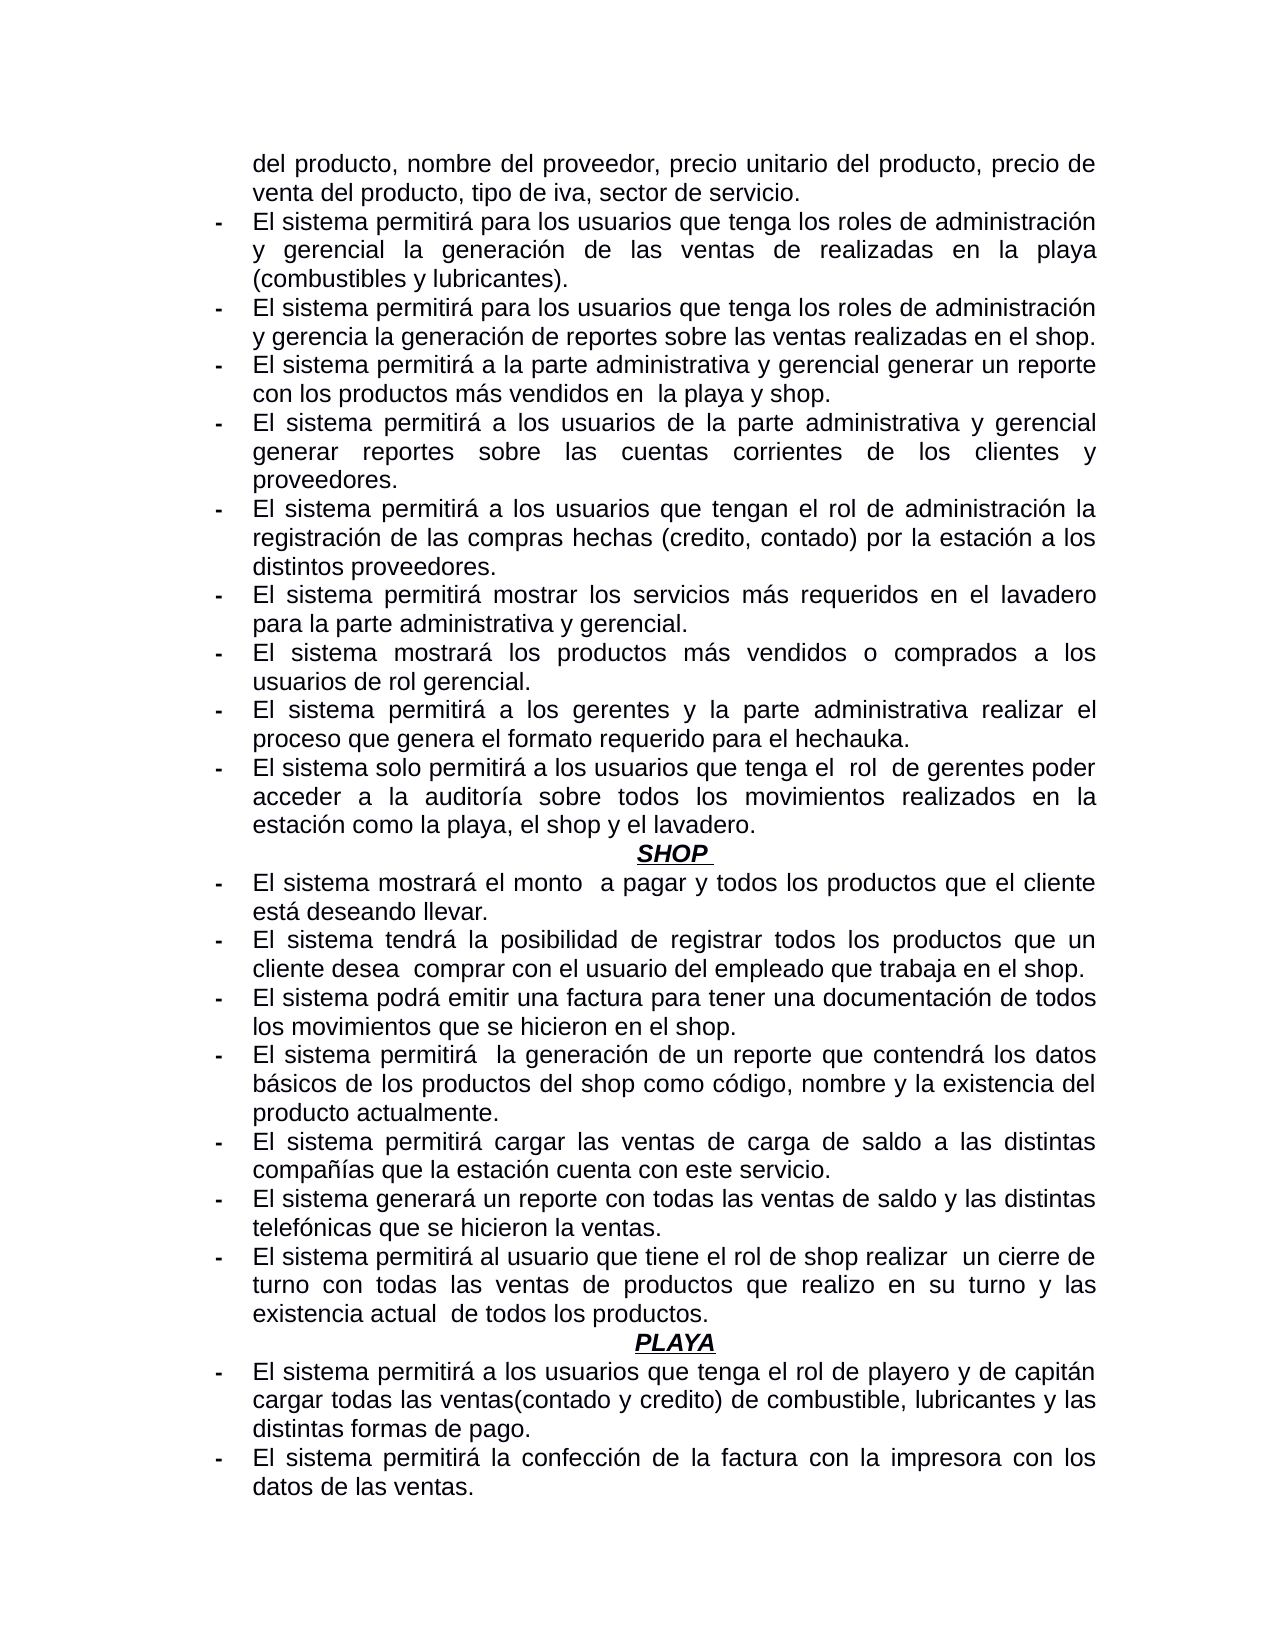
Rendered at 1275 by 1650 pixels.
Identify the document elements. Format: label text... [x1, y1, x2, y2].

list El sistema permitirá la generación de un reporte que contendrá los datos básicos de los productos del shop como código, nombre y la existencia del producto actualmente. [215, 1039, 1098, 1125]
list El sistema mostrará los productos más vendidos o comprados a los usuarios de rol gerencial. [215, 636, 1098, 694]
list El sistema tendrá la posibilidad de registrar todos los productos que un cliente desea comprar con el usuario del empleado que trabaja en el shop. [215, 924, 1098, 981]
list El sistema permitirá al usuario que tiene el rol de shop realizar un cierre de turno con todas las ventas de productos que realizo en su turno y las existencia actual de todos los productos. [215, 1240, 1098, 1326]
list El sistema permitirá la confección de la factura con la impresora con los datos de las ventas. [215, 1441, 1098, 1500]
list PLAYA [215, 1326, 1098, 1355]
list El sistema permitirá a los gerentes y la parte administrativa realizar el proceso que genera el formato requerido para el hechauka. [215, 694, 1098, 751]
list El sistema solo permitirá a los usuarios que tenga el rol de gerentes poder acceder a la auditoría sobre todos los movimientos realizados en la estación como la playa, el shop y el lavadero. [215, 751, 1098, 838]
list El sistema permitirá a la parte administrativa y gerencial generar un reporte con los productos más vendidos en la playa y shop. [215, 349, 1098, 406]
list El sistema permitirá a los usuarios que tengan el rol de administración la registración de las compras hechas (credito, contado) por la estación a los distintos proveedores. [215, 493, 1098, 579]
list El sistema permitirá para los usuarios que tenga los roles de administración y gerencial la generación de las ventas de realizadas en la playa (combustibles y lubricantes). [215, 205, 1098, 291]
list El sistema permitirá mostrar los servicios más requeridos en el lavadero para la parte administrativa y gerencial. [215, 579, 1098, 636]
list El sistema mostrará el monto a pagar y todos los productos que el cliente está deseando llevar. [215, 866, 1098, 924]
list El sistema permitirá a los usuarios que tenga el rol de playero y de capitán cargar todas las ventas(contado y credito) de combustible, lubricantes y las distintas formas de pago. [215, 1355, 1098, 1441]
list del producto, nombre del proveedor, precio unitario del producto, precio de venta del producto, tipo de iva, sector de servicio. [215, 149, 1098, 205]
list El sistema podrá emitir una factura para tener una documentación de todos los movimientos que se hicieron en el shop. [215, 981, 1098, 1039]
list El sistema permitirá para los usuarios que tenga los roles de administración y gerencia la generación de reportes sobre las ventas realizadas en el shop. [215, 291, 1098, 349]
list El sistema permitirá cargar las ventas de carga de saldo a las distintas compañías que la estación cuenta con este servicio. [215, 1125, 1098, 1183]
list SHOP [215, 838, 1098, 866]
list El sistema permitirá a los usuarios de la parte administrativa y gerencial generar reportes sobre las cuentas corrientes de los clientes y proveedores. [215, 406, 1098, 493]
list El sistema generará un reporte con todas las ventas de saldo y las distintas telefónicas que se hicieron la ventas. [215, 1183, 1098, 1240]
